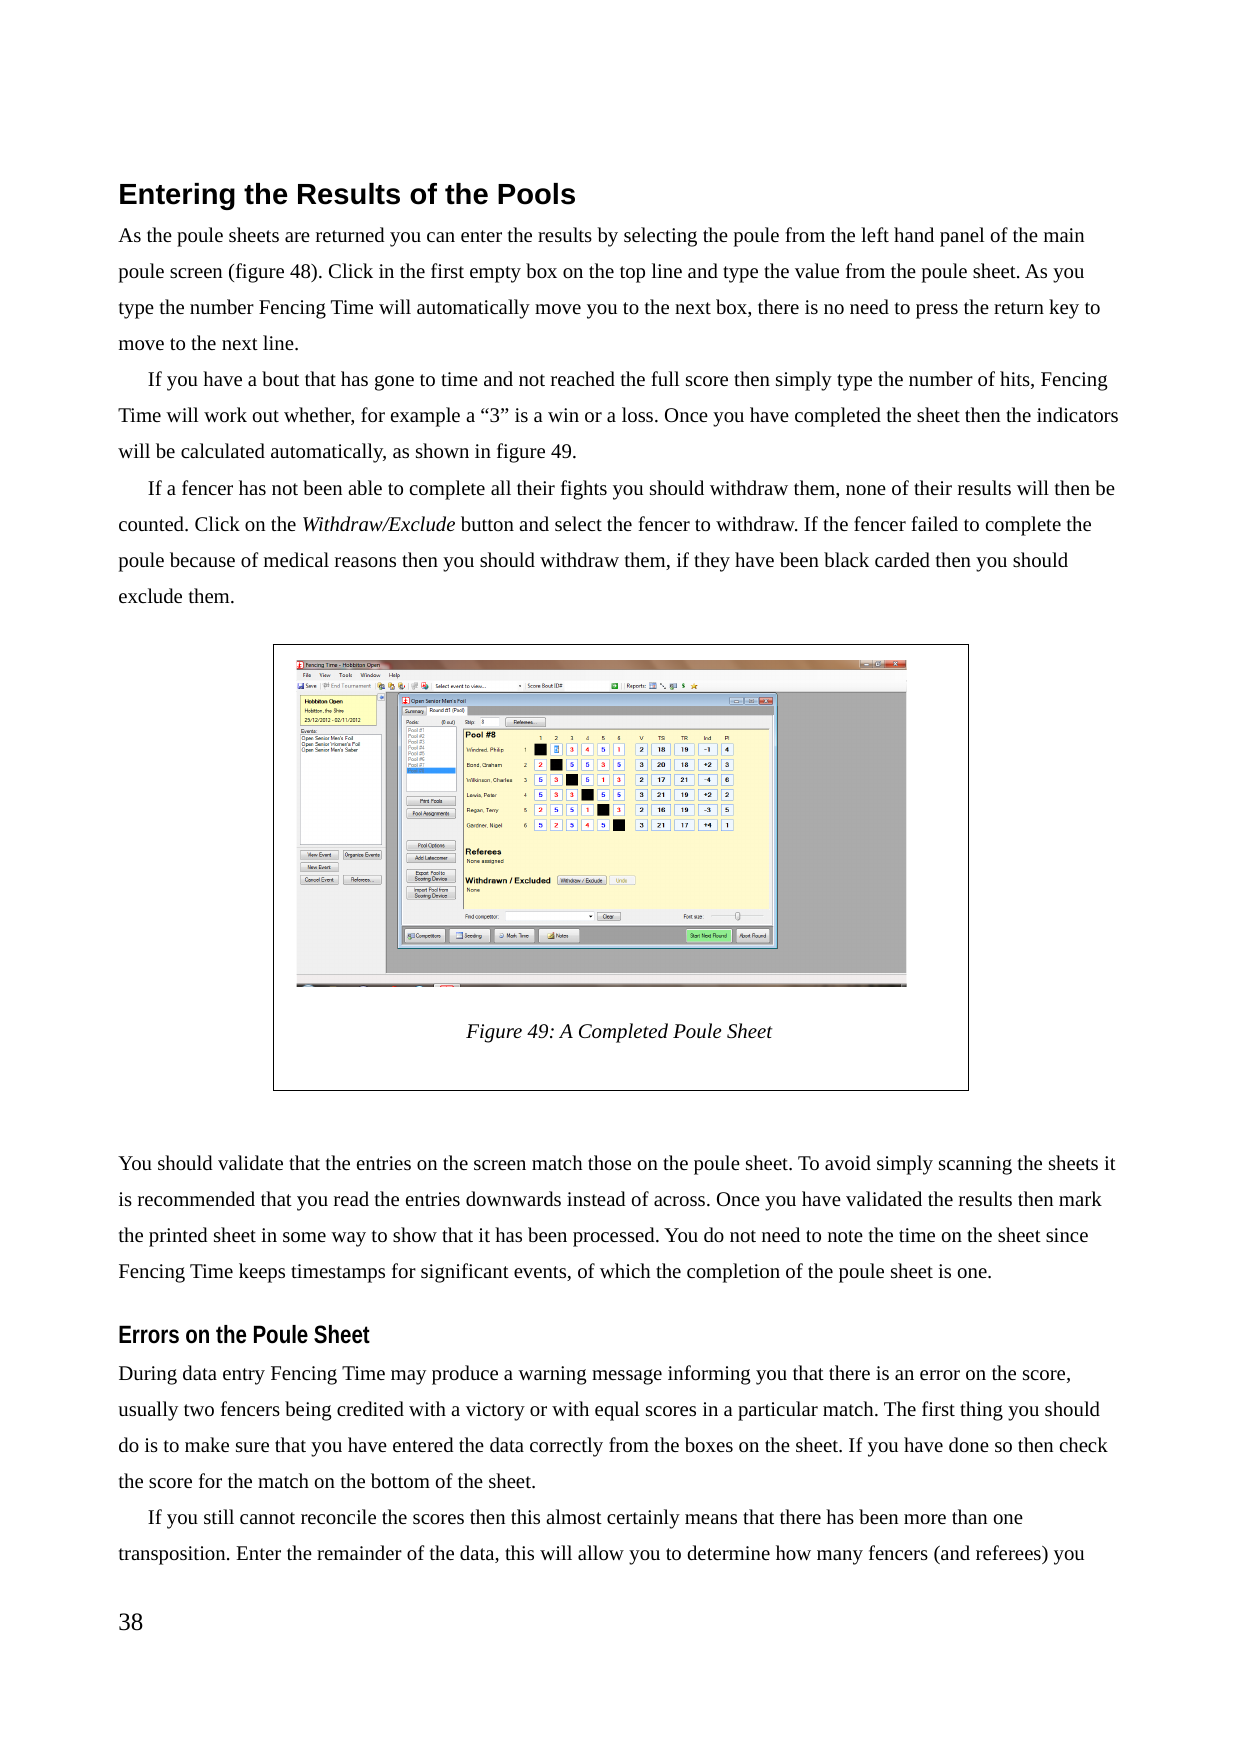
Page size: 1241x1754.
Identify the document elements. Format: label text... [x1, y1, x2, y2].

text If you have a bout that has gone to time and not reached the full score then simply type the number of hits, Fencing Time will work out whether, for example a “3” is a win or a loss. Once you have completed the sheet then the indicators will be calculated automatically, as shown in figure 49. [118, 367, 1122, 463]
text You should validate that the entries on the screen match those on the poule sheet. To avoid simply scanning the sheets it is recommended that you read the entries downwards instead of across. Once you have validated the results then mark the printed sheet in some way to show that it has been processed. You do not need to note the time on the sheet since Fencing Time keeps timestamps for significant events, of which the completion of the poule sheet is one. [118, 1151, 1122, 1283]
text Figure 49: A Completed Poule Sheet [282, 1019, 959, 1043]
text During data entry Fencing Time may produce a warning message informing you that there is an error on the score, usually two fencers being credited with a victory or with equal scores in a particular match. The first thing you should do is to make sure that you have entered the data correctly from the boxes on the sheet. If you have done so then check the score for the match on the bottom of the sheet. [118, 1361, 1122, 1493]
subtitle Entering the Results of the Pools [118, 177, 1122, 211]
text As the poule sheets are returned you can enter the results by selecting the poule from the left hand panel of the main poule screen (figure 48). Click in the first empty box on the top line and type the value from the poule sheet. As you type the number Fencing Time will automatically move you to the next box, there is no need to press the return key to move to the next line. [118, 223, 1122, 355]
text If you still cannot reconcile the scores then this almost certainly means that there has been more than one transposition. Enter the remainder of the data, this will allow you to determine how many fencers (and referees) you [118, 1505, 1122, 1565]
text If a fencer has not been able to complete all their fights you should withdraw them, none of their results will then be counted. Click on the Withdraw/Exclude button and select the fencer to withdraw. If the fencer failed to complete the poule because of medical reasons then you should withdraw them, if they have been black carded then you should exclude them. [118, 475, 1122, 608]
subtitle Errors on the Poule Sheet [118, 1320, 1122, 1348]
picture [296, 660, 907, 987]
